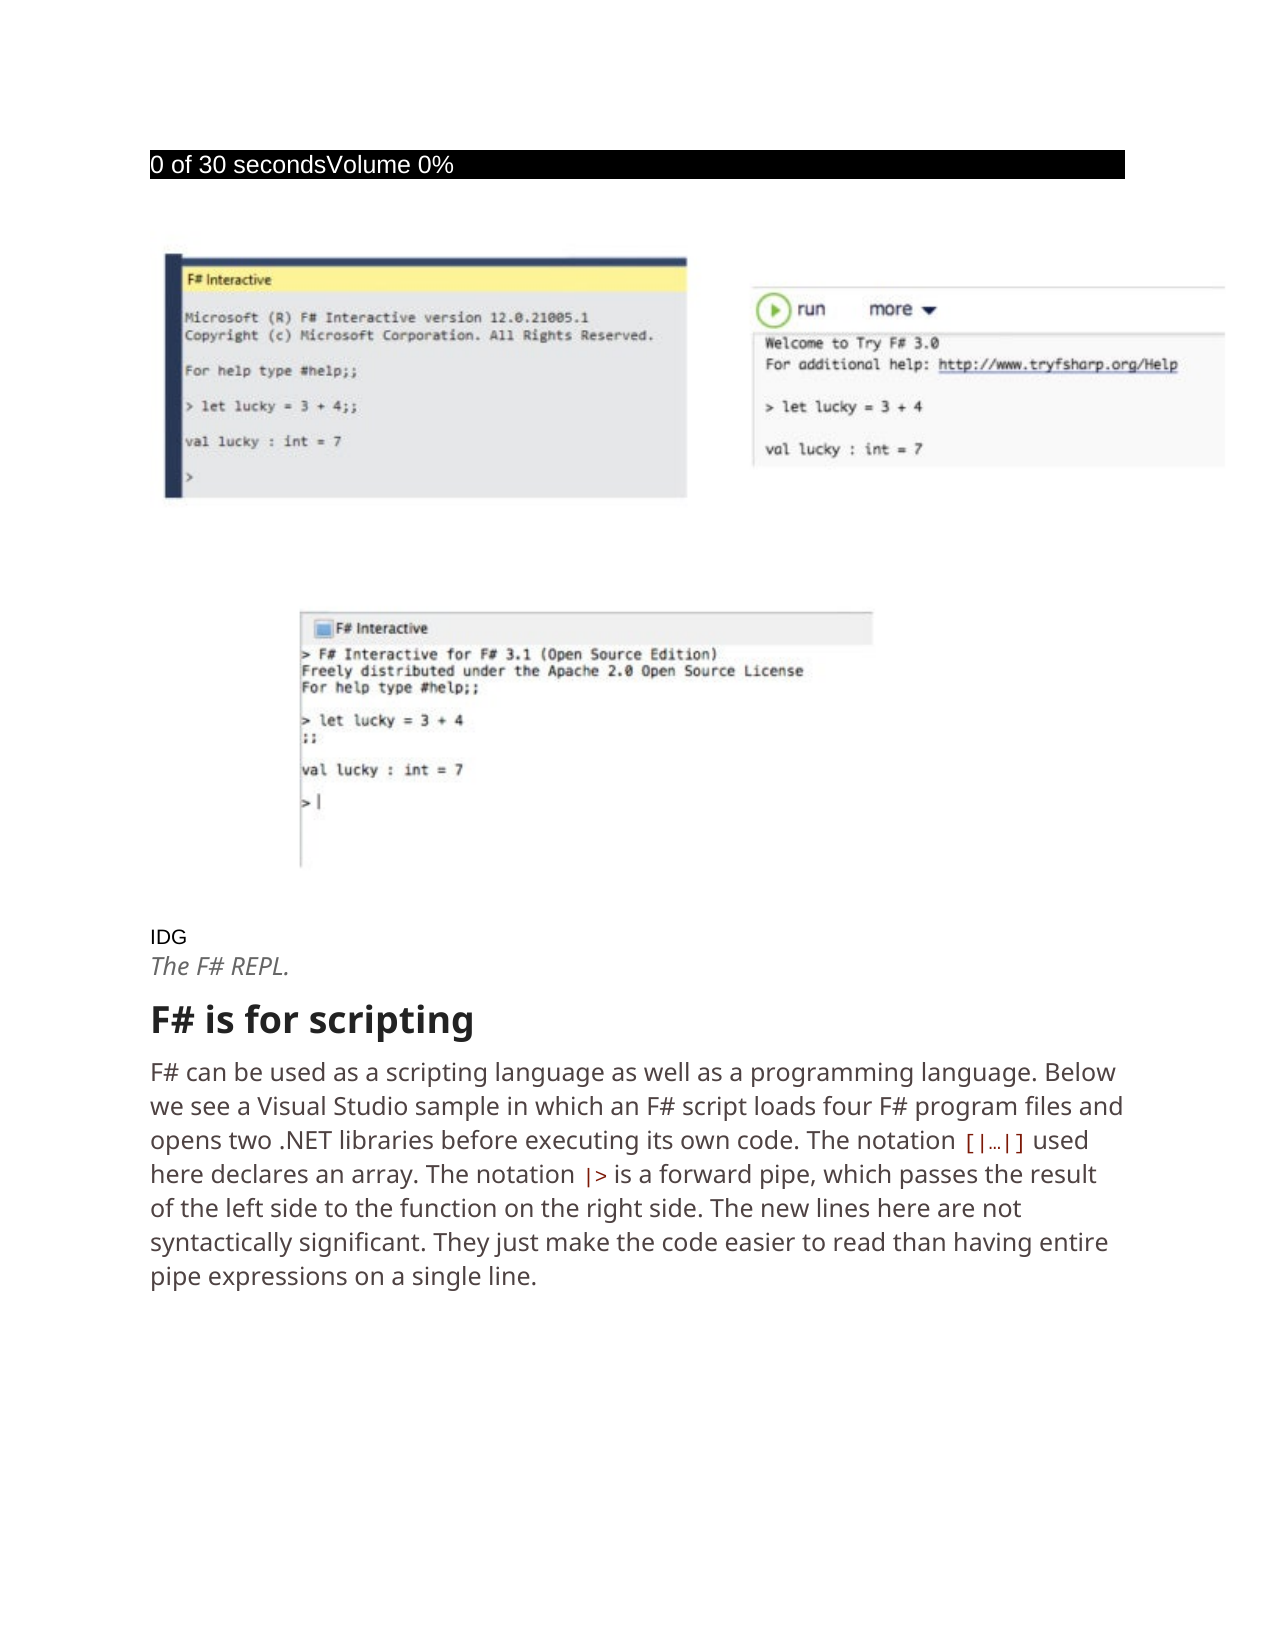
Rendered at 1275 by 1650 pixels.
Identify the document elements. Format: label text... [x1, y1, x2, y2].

subtitle F# is for scripting [150, 993, 1125, 1044]
text IDG [150, 925, 1125, 949]
text F# can be used as a scripting language as well as a programming language. Below we see a Visual Studio sample in which an F# script loads four F# program files and opens two .NET libraries before executing its own code. The notation [|…|] used here declares an array. The notation |> is a forward pipe, which passes the result of the left side to the function on the right side. The new lines here are not syntactically significant. They just make the code easier to read than having entire pipe expressions on a single line. [150, 1054, 1125, 1293]
text 0 of 30 secondsVolume 0% [150, 150, 1125, 179]
text The F# REPL. [150, 949, 1125, 983]
